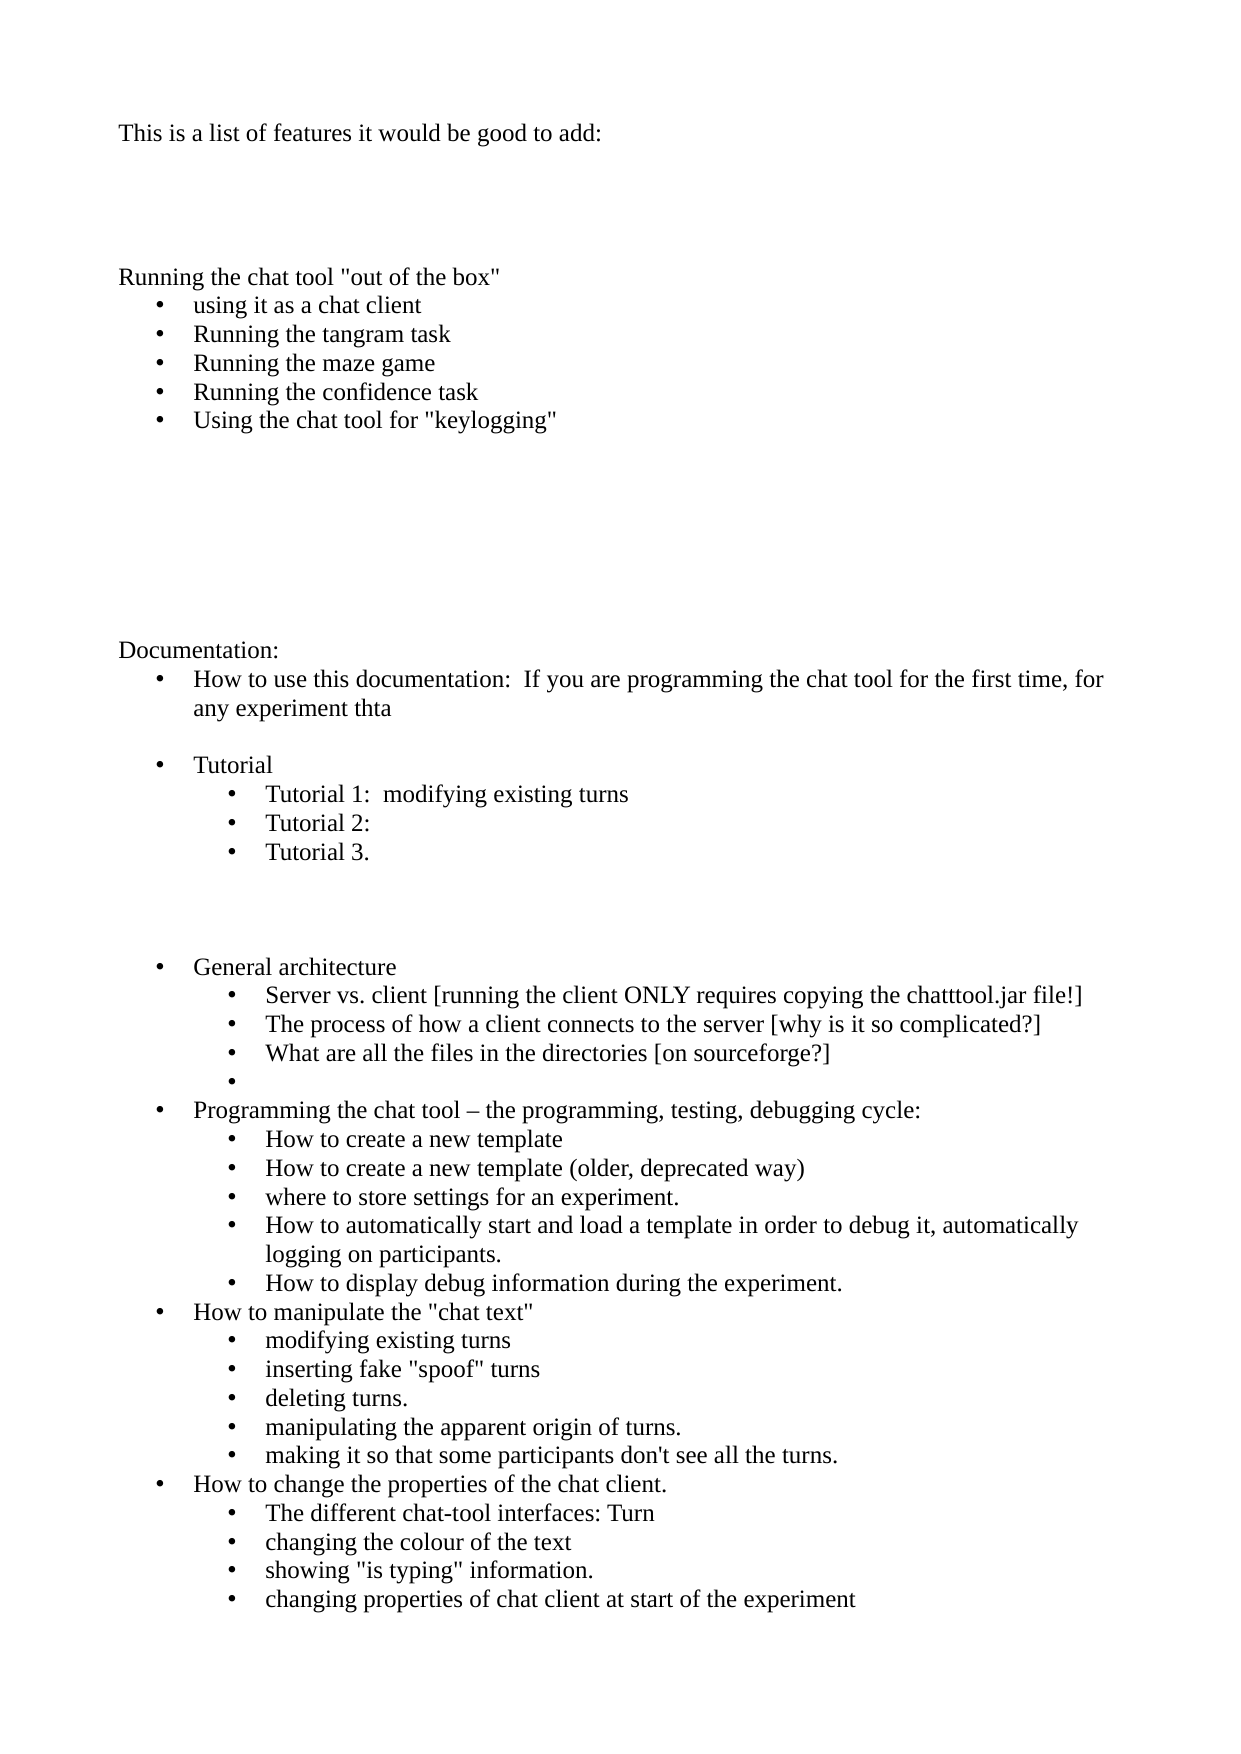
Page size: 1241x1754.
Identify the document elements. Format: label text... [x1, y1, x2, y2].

list Running the confidence task [156, 377, 1122, 406]
list Tutorial 3. [228, 837, 1122, 866]
text Documentation: [118, 636, 1122, 664]
list Programming the chat tool – the programming, testing, debugging cycle: [156, 1096, 1122, 1124]
list How to automatically start and load a template in order to debug it, automatically logging on participants. [228, 1211, 1122, 1268]
list How to create a new template (older, deprecated way) [228, 1153, 1122, 1182]
list Running the tangram task [156, 319, 1122, 348]
list manipulating the apparent origin of turns. [228, 1412, 1122, 1441]
list How to manipulate the "chat text" [156, 1297, 1122, 1326]
list Tutorial [156, 751, 1122, 779]
list Tutorial 1: modifying existing turns [228, 779, 1122, 808]
list modifying existing turns [228, 1326, 1122, 1354]
list The different chat-tool interfaces: Turn [228, 1498, 1122, 1527]
list using it as a chat client [156, 291, 1122, 319]
list How to change the properties of the chat client. [156, 1469, 1122, 1498]
list inserting fake "spoof" turns [228, 1354, 1122, 1383]
text Running the chat tool "out of the box" [118, 262, 1122, 291]
list Tutorial 2: [228, 808, 1122, 837]
list How to display debug information during the experiment. [228, 1268, 1122, 1297]
list showing "is typing" information. [228, 1556, 1122, 1584]
list How to create a new template [228, 1124, 1122, 1153]
list changing properties of chat client at start of the experiment [228, 1584, 1122, 1613]
list Running the maze game [156, 348, 1122, 377]
list making it so that some participants don't see all the turns. [228, 1441, 1122, 1469]
list deleting turns. [228, 1383, 1122, 1412]
list General architecture [156, 952, 1122, 981]
list The process of how a client connects to the server [why is it so complicated?] [228, 1009, 1122, 1038]
text This is a list of features it would be good to add: [118, 118, 1122, 147]
list What are all the files in the directories [on sourceforge?] [228, 1038, 1122, 1067]
list changing the colour of the text [228, 1527, 1122, 1556]
list Server vs. client [running the client ONLY requires copying the chatttool.jar file!] [228, 981, 1122, 1009]
list where to store settings for an experiment. [228, 1182, 1122, 1211]
list Using the chat tool for "keylogging" [156, 406, 1122, 434]
list How to use this documentation: If you are programming the chat tool for the first time, for any experiment thta [156, 664, 1122, 722]
